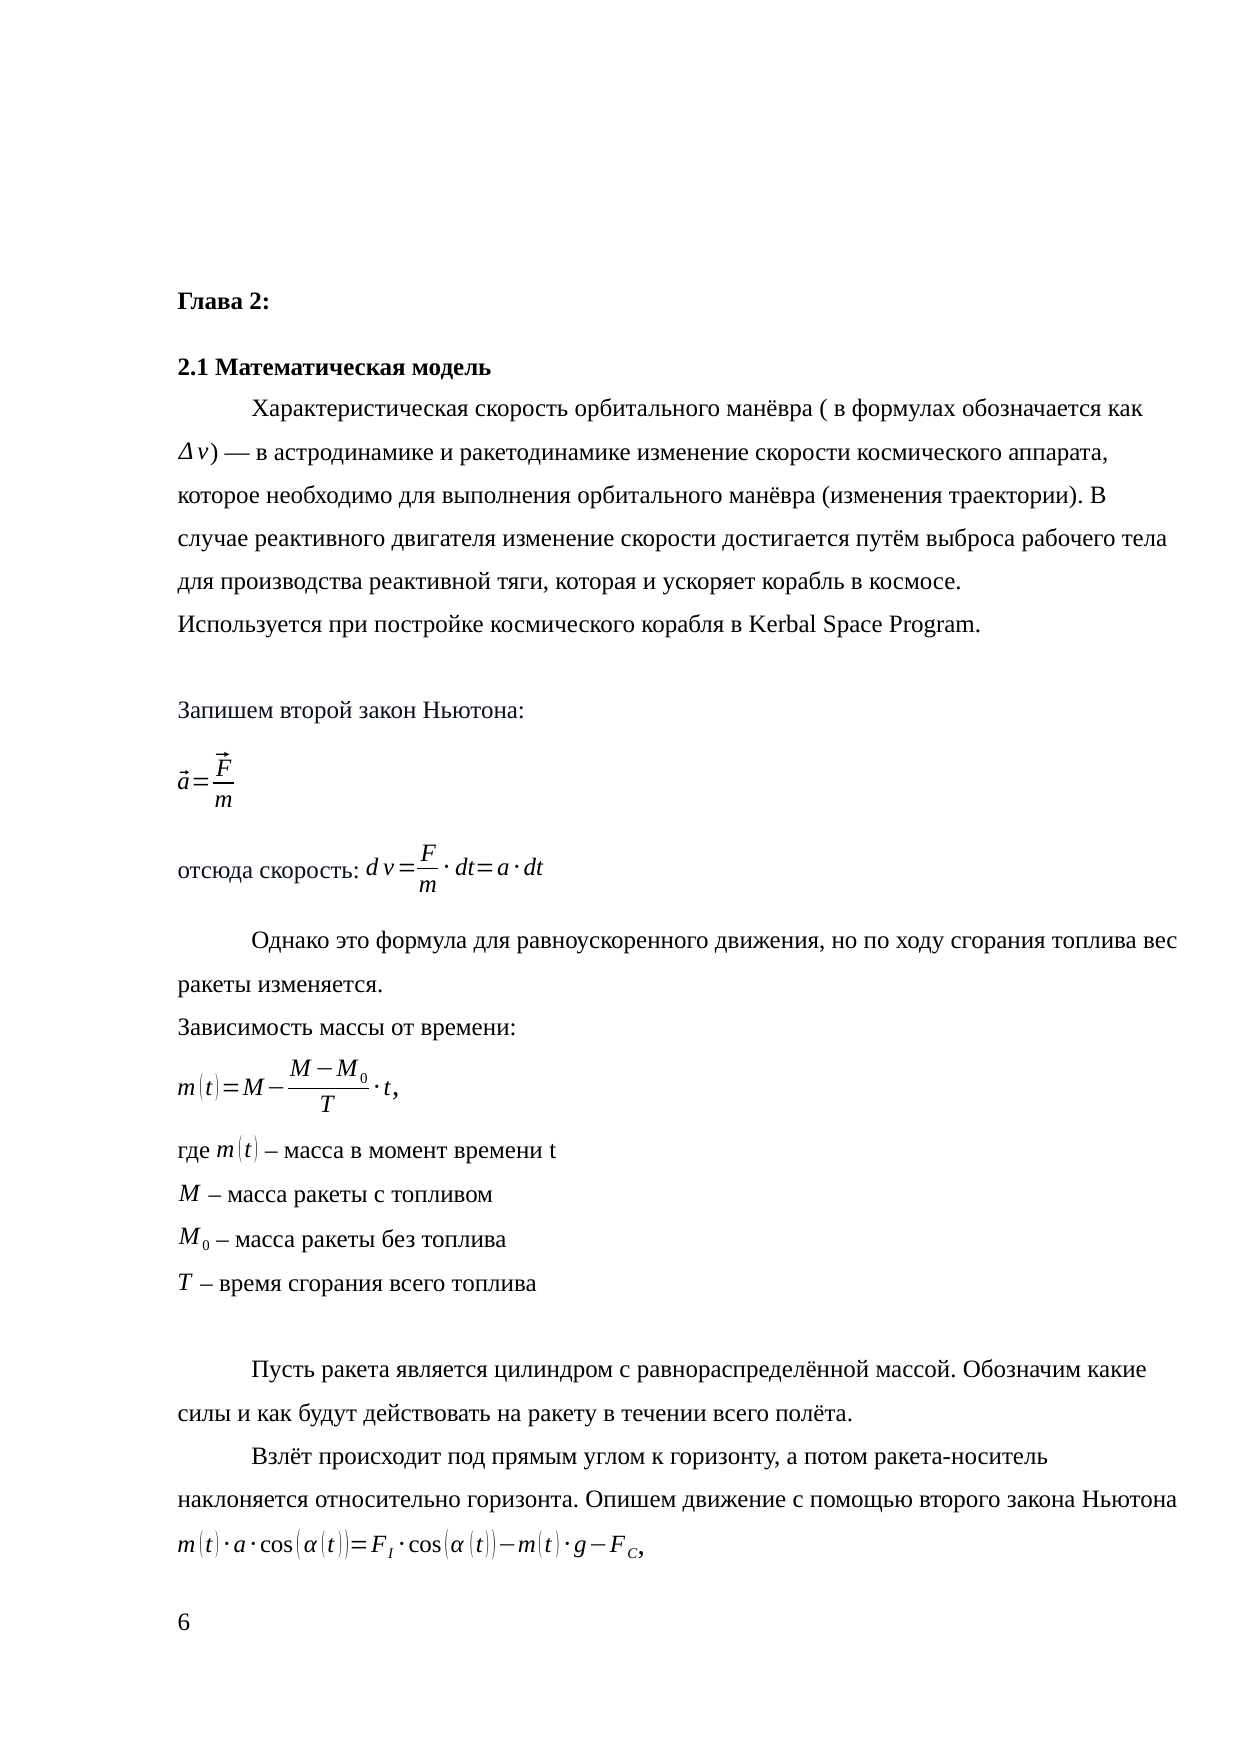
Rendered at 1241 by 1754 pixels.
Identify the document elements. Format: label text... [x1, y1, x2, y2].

text – масса ракеты без топлива [177, 1223, 1181, 1254]
text , [177, 1527, 1181, 1562]
text отсюда скорость: [177, 840, 1181, 899]
text Однако это формула для равноускоренного движения, но по ходу сгорания топлива вес ракеты изменяется. [177, 926, 1181, 997]
text Характеристическая скорость орбитального манёвра ( в формулах обозначается как ) — в астродинамике и ракетодинамике изменение скорости космического аппарата, которое необходимо для выполнения орбитального манёвра (изменения траектории). В случае реактивного двигателя изменение скорости достигается путём выброса рабочего тела для производства реактивной тяги, которая и ускоряет корабль в космосе. Используется при постройке космического корабля в Kerbal Space Program. [177, 393, 1181, 638]
text Взлёт происходит под прямым углом к горизонту, а потом ракета-носитель наклоняется относительно горизонта. Опишем движение с помощью второго закона Ньютона [177, 1441, 1181, 1513]
text где – масса в момент времени t [177, 1134, 1181, 1165]
text , [177, 1055, 1181, 1118]
subtitle Глава 2: [177, 286, 1181, 315]
text – масса ракеты с топливом [177, 1179, 1181, 1208]
text Зависимость массы от времени: [177, 1012, 1181, 1041]
text – время сгорания всего топлива [177, 1268, 1181, 1297]
subtitle 2.1 Математическая модель [177, 352, 1181, 381]
text Пусть ракета является цилиндром с равнораспределённой массой. Обозначим какие силы и как будут действовать на ракету в течении всего полёта. [177, 1354, 1181, 1426]
text Запишем второй закон Ньютона: [177, 695, 1181, 724]
